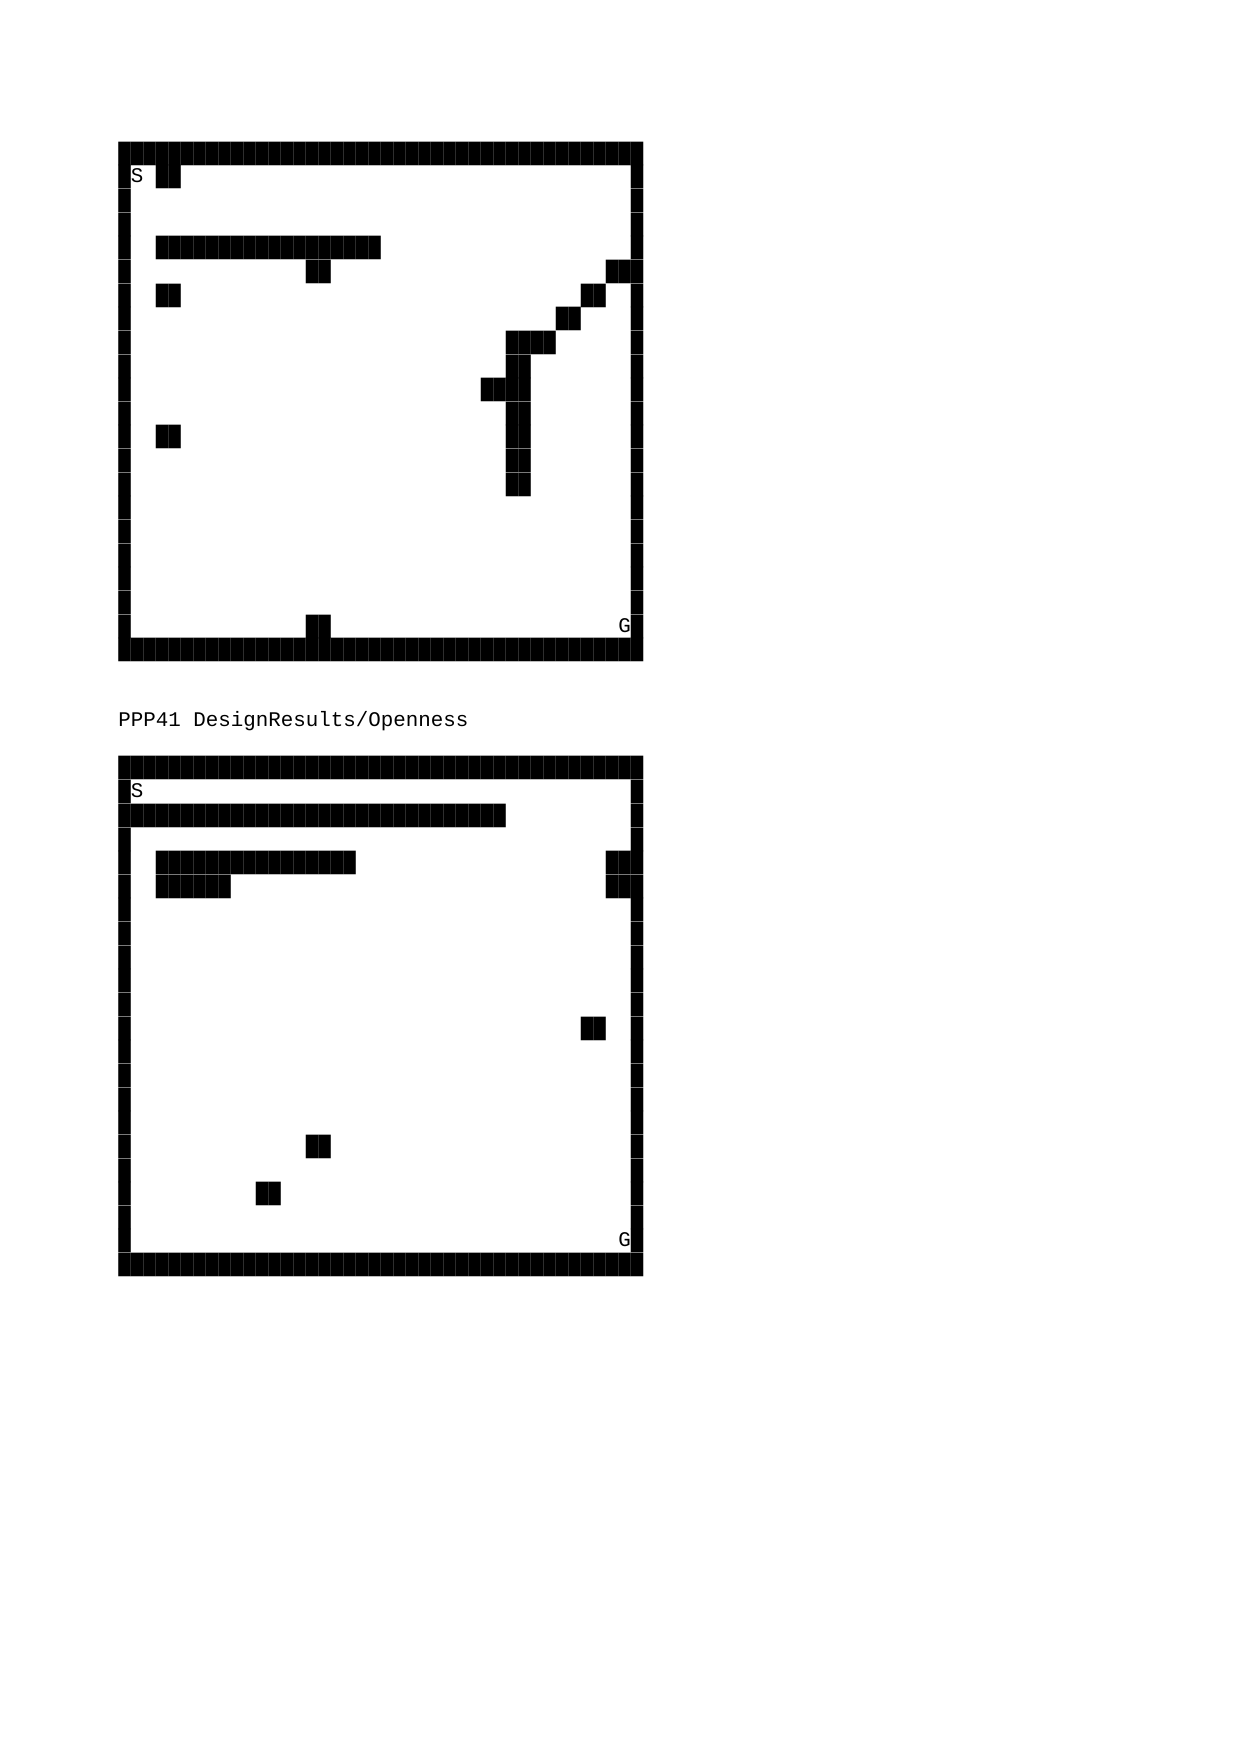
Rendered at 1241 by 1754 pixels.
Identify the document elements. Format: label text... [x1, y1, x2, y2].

text ██████████████████████████████████████████ [643, 142, 1122, 165]
text █ █ [118, 922, 1122, 946]
text █ █ [118, 520, 1122, 544]
text █ █ [131, 544, 630, 567]
text █ ████ █ [643, 331, 1122, 354]
text █ ██ █ [531, 473, 630, 496]
text █ █ [643, 1206, 1122, 1229]
text █ ██ █ [643, 402, 1122, 426]
text █ ██ █ [131, 473, 505, 496]
text █ █ [643, 544, 1122, 567]
text █ █ [131, 946, 630, 969]
text █ █ [643, 213, 1122, 236]
text █ █ [118, 567, 1122, 591]
text █ █ [118, 993, 1122, 1017]
text █ ██ █ [118, 449, 1122, 473]
text █ ██████ ███ [131, 875, 155, 898]
text █ ██ █ [118, 1182, 1122, 1206]
text █ █ [118, 1064, 1122, 1088]
text █ ██ █ [606, 1017, 630, 1040]
text █ █ [118, 591, 1122, 615]
text PPP41 DesignResults/Openness [118, 709, 1122, 733]
text █ ██ G█ [643, 615, 1122, 638]
text █ ████ █ [556, 331, 630, 354]
text █ ██ █ [118, 307, 1122, 331]
text █ G█ [118, 1229, 1122, 1253]
text █ █ [643, 1088, 1122, 1111]
text █S █ [118, 780, 1122, 804]
text █ █ [131, 1088, 630, 1111]
text ███████████████████████████████ █ [643, 804, 1122, 827]
text █ ██████ ███ [231, 875, 605, 898]
text █ ████ █ [131, 331, 505, 354]
text █ ██ ██ █ [118, 426, 1122, 449]
text █ ████ █ [118, 378, 1122, 402]
text █ █ [118, 1040, 1122, 1064]
text █S ██ █ [118, 165, 1122, 189]
text █ █ [118, 1158, 1122, 1182]
text █ ██ ██ █ [181, 284, 580, 307]
text █ █ [643, 946, 1122, 969]
text █ ██ ██ █ [606, 284, 630, 307]
text █ █ [118, 969, 1122, 993]
text █ ██ █ [331, 1135, 630, 1158]
text █ ██ █ [643, 1017, 1122, 1040]
text █ █ [131, 213, 630, 236]
text █ ██████████████████ █ [118, 236, 1122, 260]
text ██████████████████████████████████████████ [118, 1253, 1122, 1277]
text █ ██ █ [643, 1135, 1122, 1158]
text █ ████████████████ ███ [118, 851, 1122, 875]
text █ ██ ██ █ [643, 284, 1122, 307]
text █ █ [118, 189, 1122, 213]
text █ █ [118, 496, 1122, 520]
text █ ██ ██ █ [131, 284, 155, 307]
text █ ██ G█ [131, 615, 305, 638]
text █ ██ █ [118, 354, 1122, 378]
text █ ██ ███ [118, 260, 1122, 284]
text █ ██ █ [131, 402, 505, 426]
text ██████████████████████████████████████████ [118, 757, 1122, 780]
text █ ██████ ███ [643, 875, 1122, 898]
text █ ██ █ [131, 1017, 580, 1040]
text ███████████████████████████████ █ [506, 804, 630, 827]
text █ ██ █ [643, 473, 1122, 496]
text █ █ [118, 898, 1122, 922]
text █ █ [131, 1206, 630, 1229]
text █ ██ █ [131, 1135, 305, 1158]
text ██████████████████████████████████████████ [118, 638, 1122, 662]
text █ ██ █ [531, 402, 630, 426]
text █ █ [118, 1111, 1122, 1135]
text █ █ [118, 827, 1122, 851]
text █ ██ G█ [331, 615, 630, 638]
